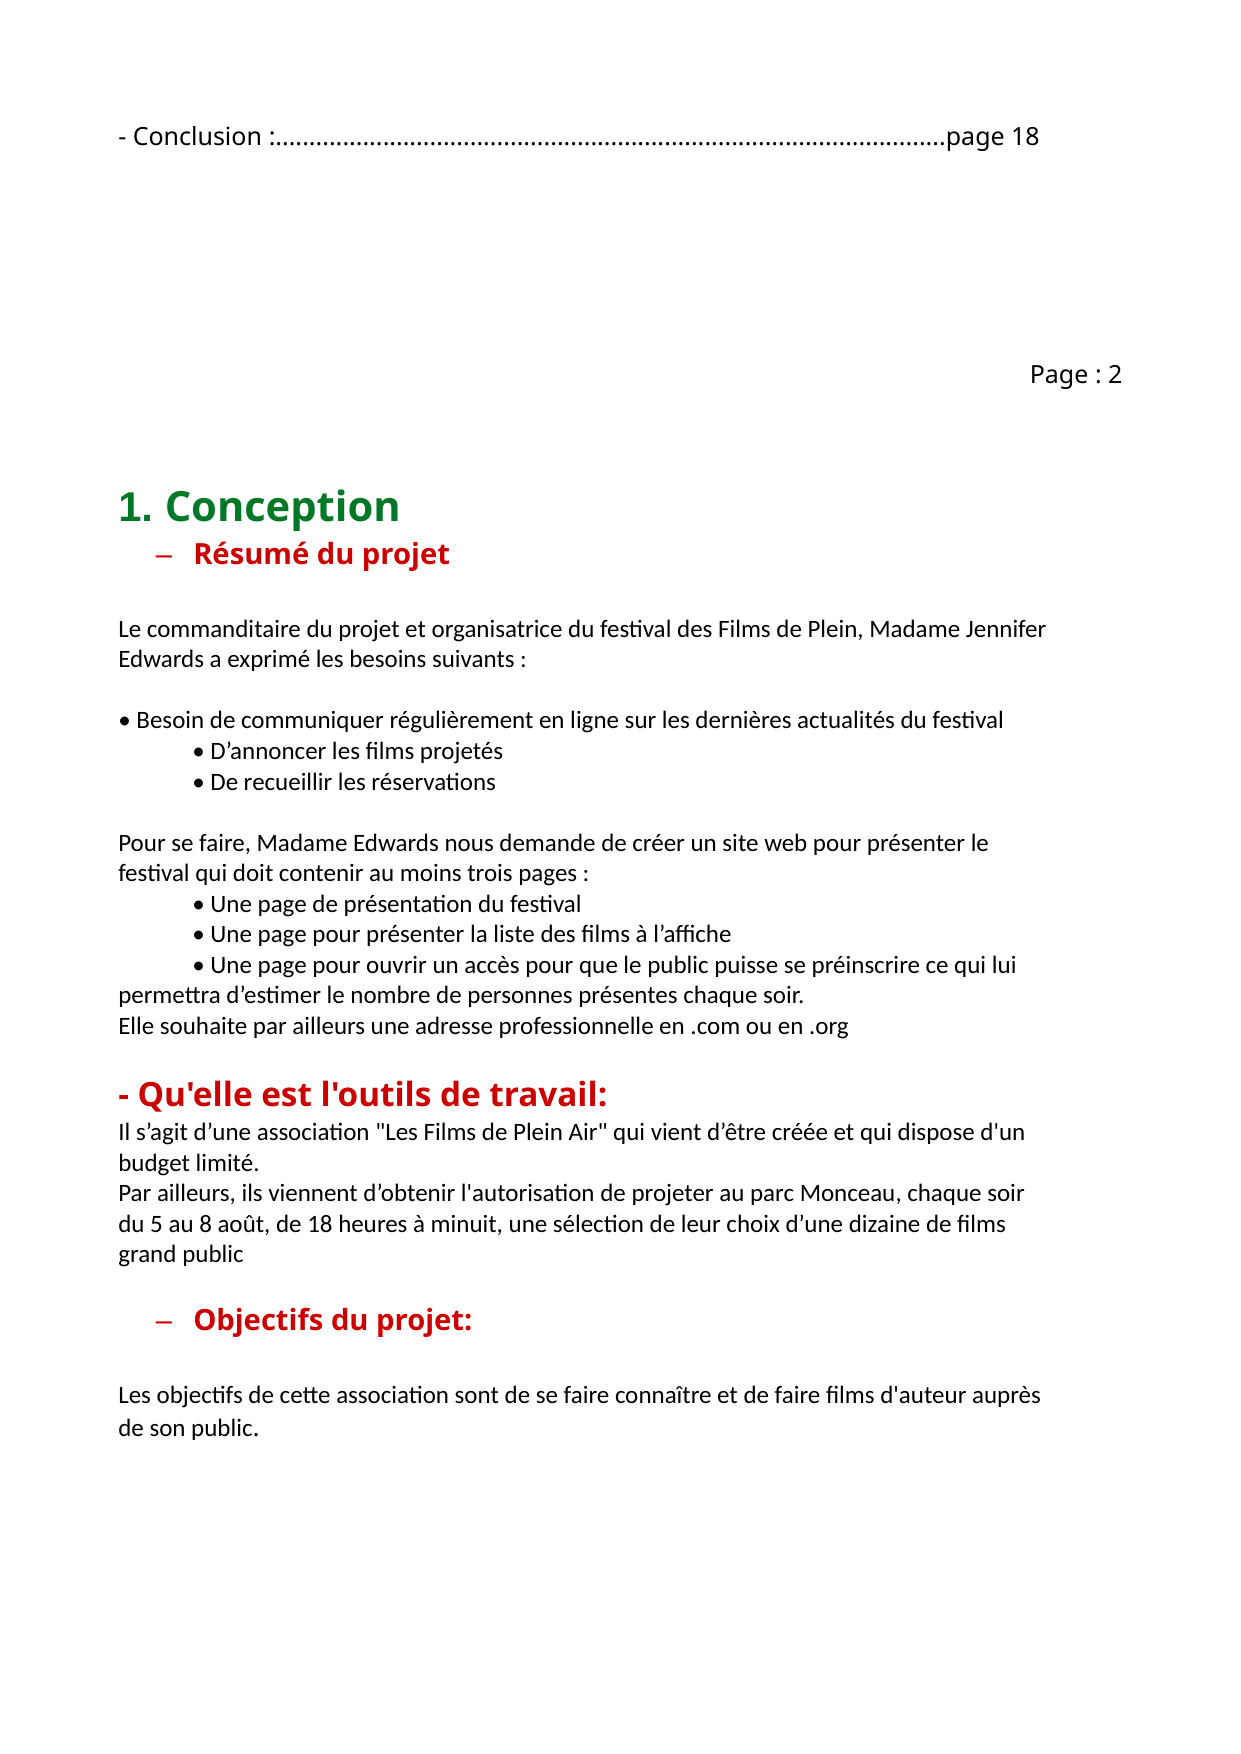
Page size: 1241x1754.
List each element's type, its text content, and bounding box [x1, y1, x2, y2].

text Les objectifs de cette association sont de se faire connaître et de faire films d'auteur auprès [118, 1379, 1122, 1409]
text grand public [118, 1238, 1122, 1269]
text - Conclusion :....................................................................................................page 18 [118, 118, 1122, 152]
text Le commanditaire du projet et organisatrice du festival des Films de Plein, Madame Jennifer [118, 613, 1122, 643]
text permettra d’estimer le nombre de personnes présentes chaque soir. [118, 979, 1122, 1010]
text 1. Conception [118, 477, 1122, 534]
text • Une page pour présenter la liste des films à l’affiche [118, 918, 1122, 949]
text Il s’agit d’une association "Les Films de Plein Air" qui vient d’être créée et qui dispose d'un [118, 1116, 1122, 1147]
text du 5 au 8 août, de 18 heures à minuit, une sélection de leur choix d’une dizaine de films [118, 1208, 1122, 1238]
text festival qui doit contenir au moins trois pages : [118, 857, 1122, 888]
text budget limité. [118, 1147, 1122, 1177]
text • D’annoncer les films projetés [118, 735, 1122, 766]
text Elle souhaite par ailleurs une adresse professionnelle en .com ou en .org [118, 1010, 1122, 1040]
list Résumé du projet [156, 534, 1122, 573]
text Page : 2 [118, 357, 1122, 391]
text Edwards a exprimé les besoins suivants : [118, 643, 1122, 674]
text - Qu'elle est l'outils de travail: [118, 1071, 1122, 1116]
text Pour se faire, Madame Edwards nous demande de créer un site web pour présenter le [118, 827, 1122, 857]
text • De recueillir les réservations [118, 766, 1122, 796]
list Objectifs du projet: [156, 1299, 1122, 1339]
text • Besoin de communiquer régulièrement en ligne sur les dernières actualités du festival [118, 704, 1122, 735]
text de son public. [118, 1409, 1122, 1443]
text • Une page pour ouvrir un accès pour que le public puisse se préinscrire ce qui lui [118, 949, 1122, 979]
text Par ailleurs, ils viennent d’obtenir l'autorisation de projeter au parc Monceau, chaque soir [118, 1177, 1122, 1208]
text • Une page de présentation du festival [118, 888, 1122, 918]
